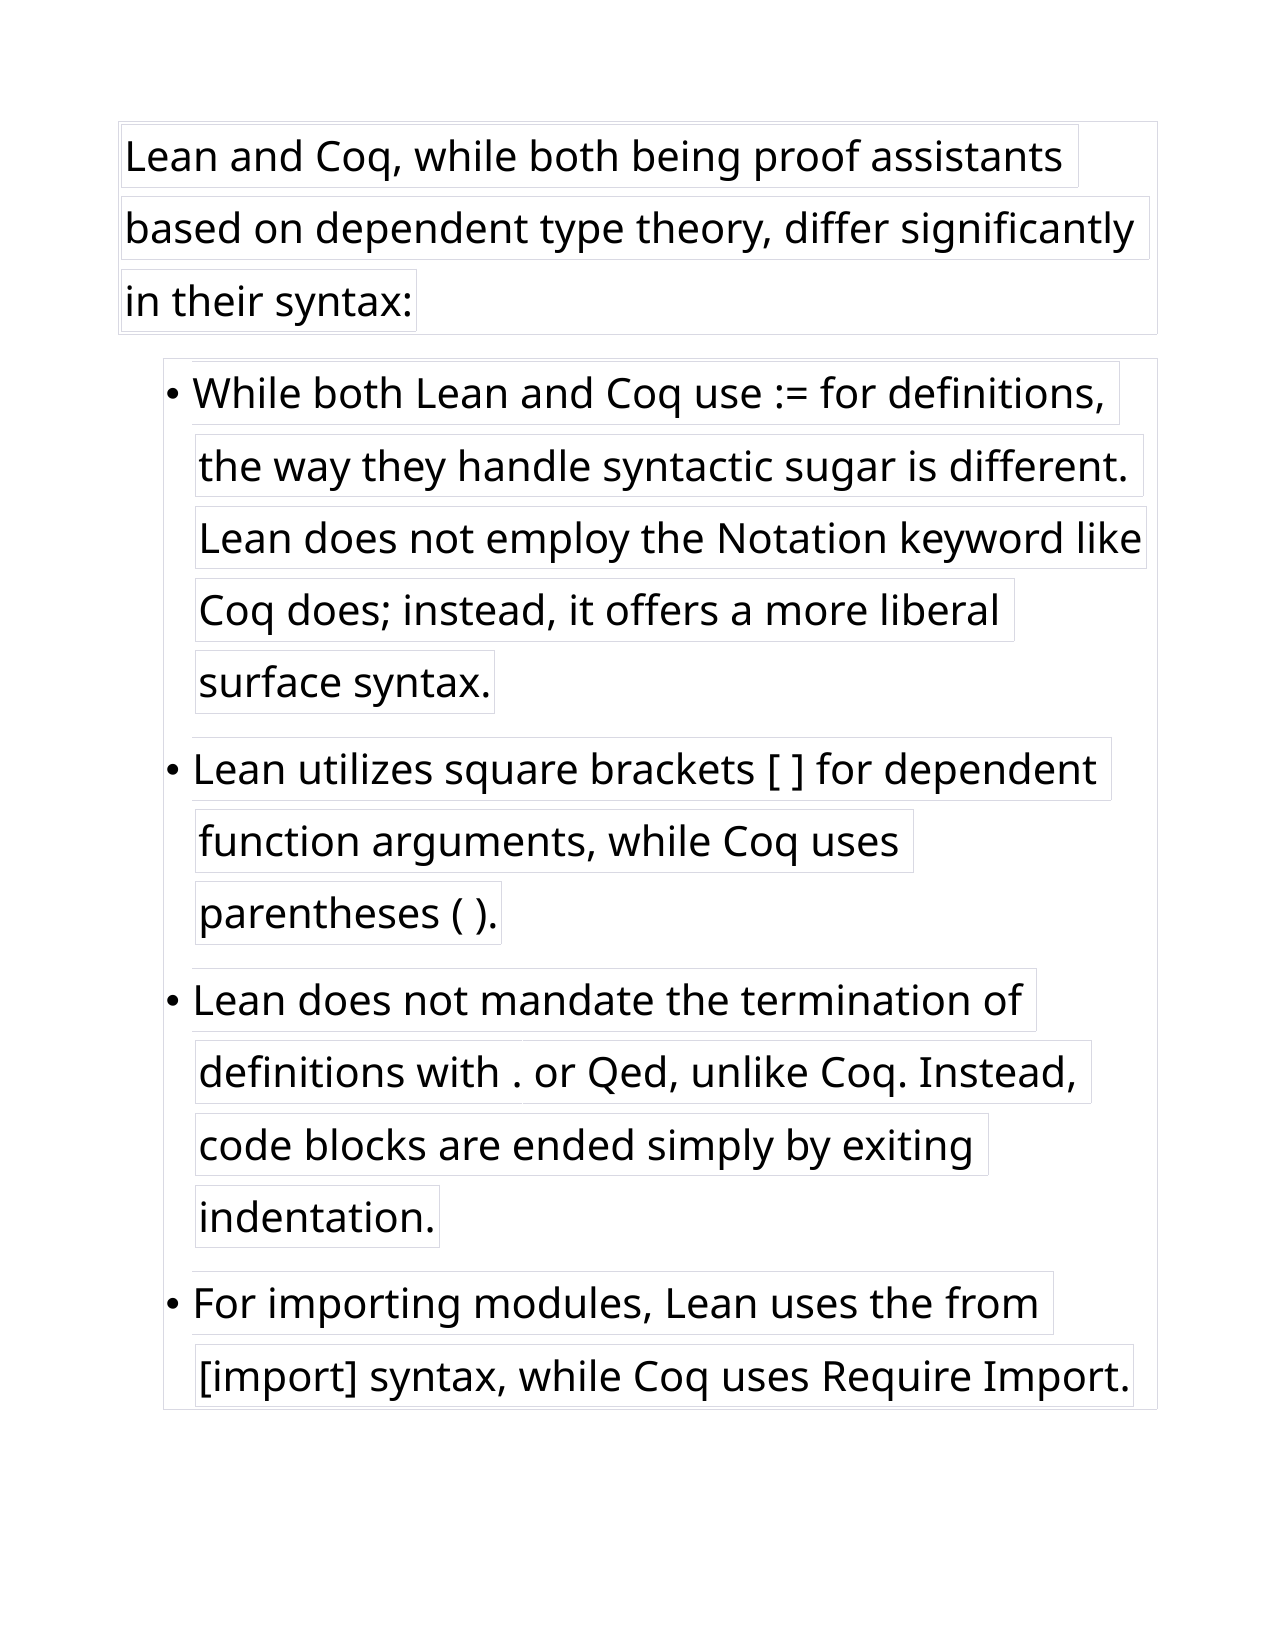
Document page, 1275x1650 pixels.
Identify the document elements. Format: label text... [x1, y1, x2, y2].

list Lean utilizes square brackets [ ] for dependent function arguments, while Coq uses parentheses ( ). [164, 734, 1157, 944]
list For importing modules, Lean uses the from [import] syntax, while Coq uses Require Import. [164, 1268, 1157, 1409]
list Lean does not mandate the termination of definitions with . or Qed, unlike Coq. Instead, code blocks are ended simply by exiting indentation. [164, 965, 1157, 1247]
text Lean and Coq, while both being proof assistants based on dependent type theory, differ significantly in their syntax: [119, 122, 1157, 334]
list While both Lean and Coq use := for definitions, the way they handle syntactic sugar is different. Lean does not employ the Notation keyword like Coq does; instead, it offers a more liberal surface syntax. [164, 359, 1157, 713]
